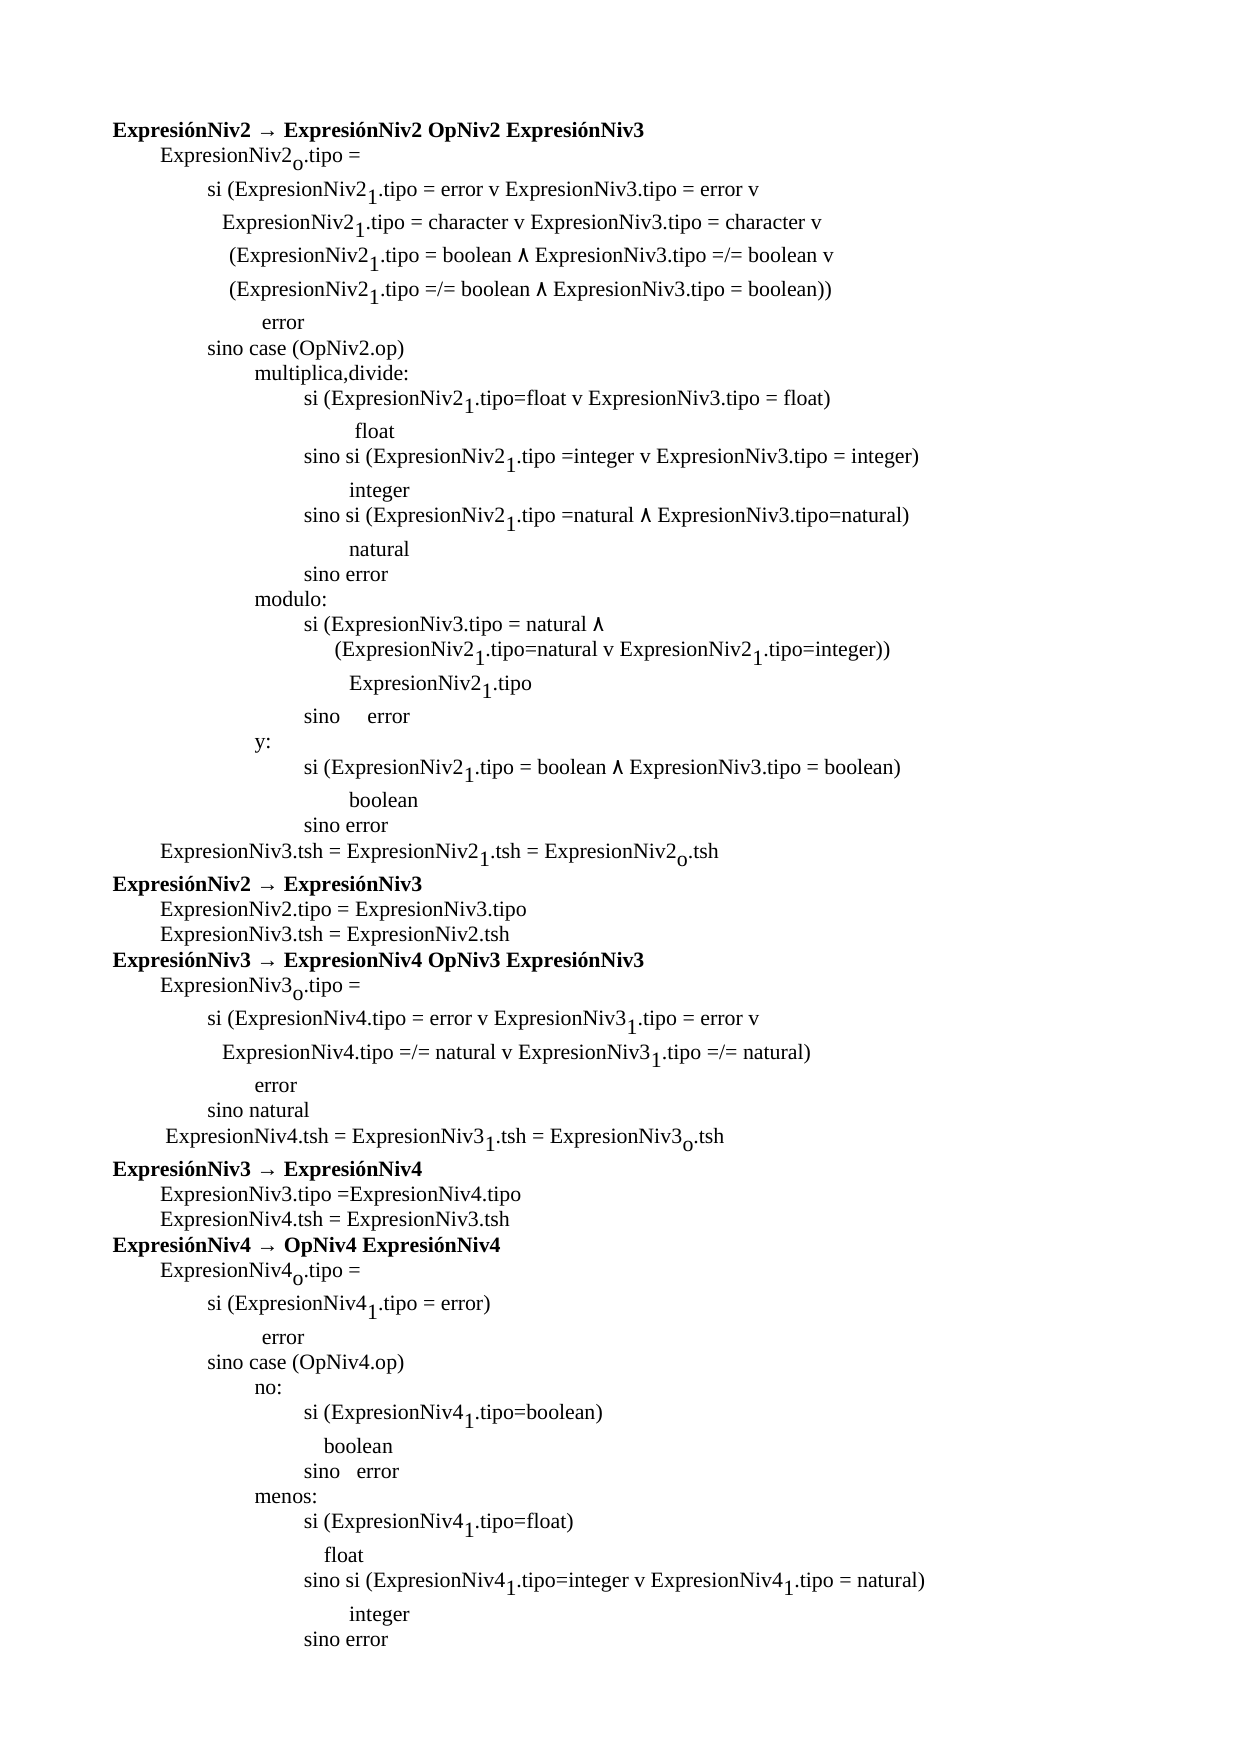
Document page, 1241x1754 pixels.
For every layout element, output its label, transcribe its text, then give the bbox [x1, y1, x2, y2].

text float [112, 1542, 1162, 1567]
text si (ExpresionNiv41.tipo=boolean) [112, 1399, 1162, 1433]
text float [112, 418, 1162, 443]
text error [112, 1324, 1162, 1349]
text ExpresionNiv21.tipo [112, 670, 1162, 703]
text (ExpresionNiv21.tipo =/= boolean ٨ ExpresionNiv3.tipo = boolean)) [112, 276, 1162, 309]
text si (ExpresionNiv41.tipo=float) [112, 1508, 1162, 1542]
text ExpresionNiv2o.tipo = [112, 142, 1162, 176]
text sino si (ExpresionNiv21.tipo =natural ٨ ExpresionNiv3.tipo=natural) [112, 502, 1162, 536]
text ExpresionNiv3.tipo =ExpresionNiv4.tipo [112, 1181, 1162, 1206]
text ExpresiónNiv4 → OpNiv4 ExpresiónNiv4 [112, 1232, 1162, 1257]
text ExpresionNiv4.tsh = ExpresionNiv31.tsh = ExpresionNiv3o.tsh [112, 1123, 1162, 1156]
text integer [112, 1601, 1162, 1626]
text no: [112, 1374, 1162, 1399]
text integer [112, 477, 1162, 502]
text ExpresionNiv4.tipo =/= natural v ExpresionNiv31.tipo =/= natural) [112, 1039, 1162, 1072]
text sino natural [112, 1097, 1162, 1123]
text si (ExpresionNiv21.tipo=float v ExpresionNiv3.tipo = float) [112, 385, 1162, 418]
text ExpresionNiv3.tsh = ExpresionNiv21.tsh = ExpresionNiv2o.tsh [112, 838, 1162, 871]
text si (ExpresionNiv21.tipo = error v ExpresionNiv3.tipo = error v [112, 176, 1162, 209]
text boolean [112, 787, 1162, 812]
text si (ExpresionNiv4.tipo = error v ExpresionNiv31.tipo = error v [112, 1005, 1162, 1039]
text si (ExpresionNiv3.tipo = natural ٨ [112, 611, 1162, 636]
text sino si (ExpresionNiv41.tipo=integer v ExpresionNiv41.tipo = natural) [112, 1567, 1162, 1601]
text si (ExpresionNiv21.tipo = boolean ٨ ExpresionNiv3.tipo = boolean) [112, 754, 1162, 787]
text ExpresionNiv4.tsh = ExpresionNiv3.tsh [112, 1206, 1162, 1232]
text sino error [112, 812, 1162, 838]
text menos: [112, 1483, 1162, 1508]
text sino si (ExpresionNiv21.tipo =integer v ExpresionNiv3.tipo = integer) [112, 443, 1162, 477]
text sino error [112, 1626, 1162, 1651]
text ExpresiónNiv3 → ExpresionNiv4 OpNiv3 ExpresiónNiv3 [112, 947, 1162, 972]
text (ExpresionNiv21.tipo = boolean ٨ ExpresionNiv3.tipo =/= boolean v [112, 242, 1162, 276]
text ExpresionNiv2.tipo = ExpresionNiv3.tipo [112, 896, 1162, 921]
text ExpresionNiv21.tipo = character v ExpresionNiv3.tipo = character v [112, 209, 1162, 242]
text ExpresionNiv4o.tipo = [112, 1257, 1162, 1290]
text y: [112, 728, 1162, 754]
text sino error [112, 703, 1162, 728]
text si (ExpresionNiv41.tipo = error) [112, 1290, 1162, 1324]
text ExpresiónNiv2 → ExpresiónNiv3 [112, 871, 1162, 896]
text natural [112, 536, 1162, 561]
text error [112, 309, 1162, 334]
text modulo: [112, 586, 1162, 611]
text boolean [112, 1433, 1162, 1458]
text ExpresiónNiv2 → ExpresiónNiv2 OpNiv2 ExpresiónNiv3 [112, 117, 1162, 142]
text ExpresionNiv3o.tipo = [112, 972, 1162, 1005]
text (ExpresionNiv21.tipo=natural v ExpresionNiv21.tipo=integer)) [112, 636, 1162, 670]
text ExpresiónNiv3 → ExpresiónNiv4 [112, 1156, 1162, 1181]
text sino case (OpNiv2.op) [112, 334, 1162, 360]
text sino error [112, 1458, 1162, 1483]
text sino case (OpNiv4.op) [112, 1349, 1162, 1374]
text ExpresionNiv3.tsh = ExpresionNiv2.tsh [112, 921, 1162, 947]
text error [112, 1072, 1162, 1097]
text multiplica,divide: [112, 360, 1162, 385]
text sino error [112, 561, 1162, 586]
